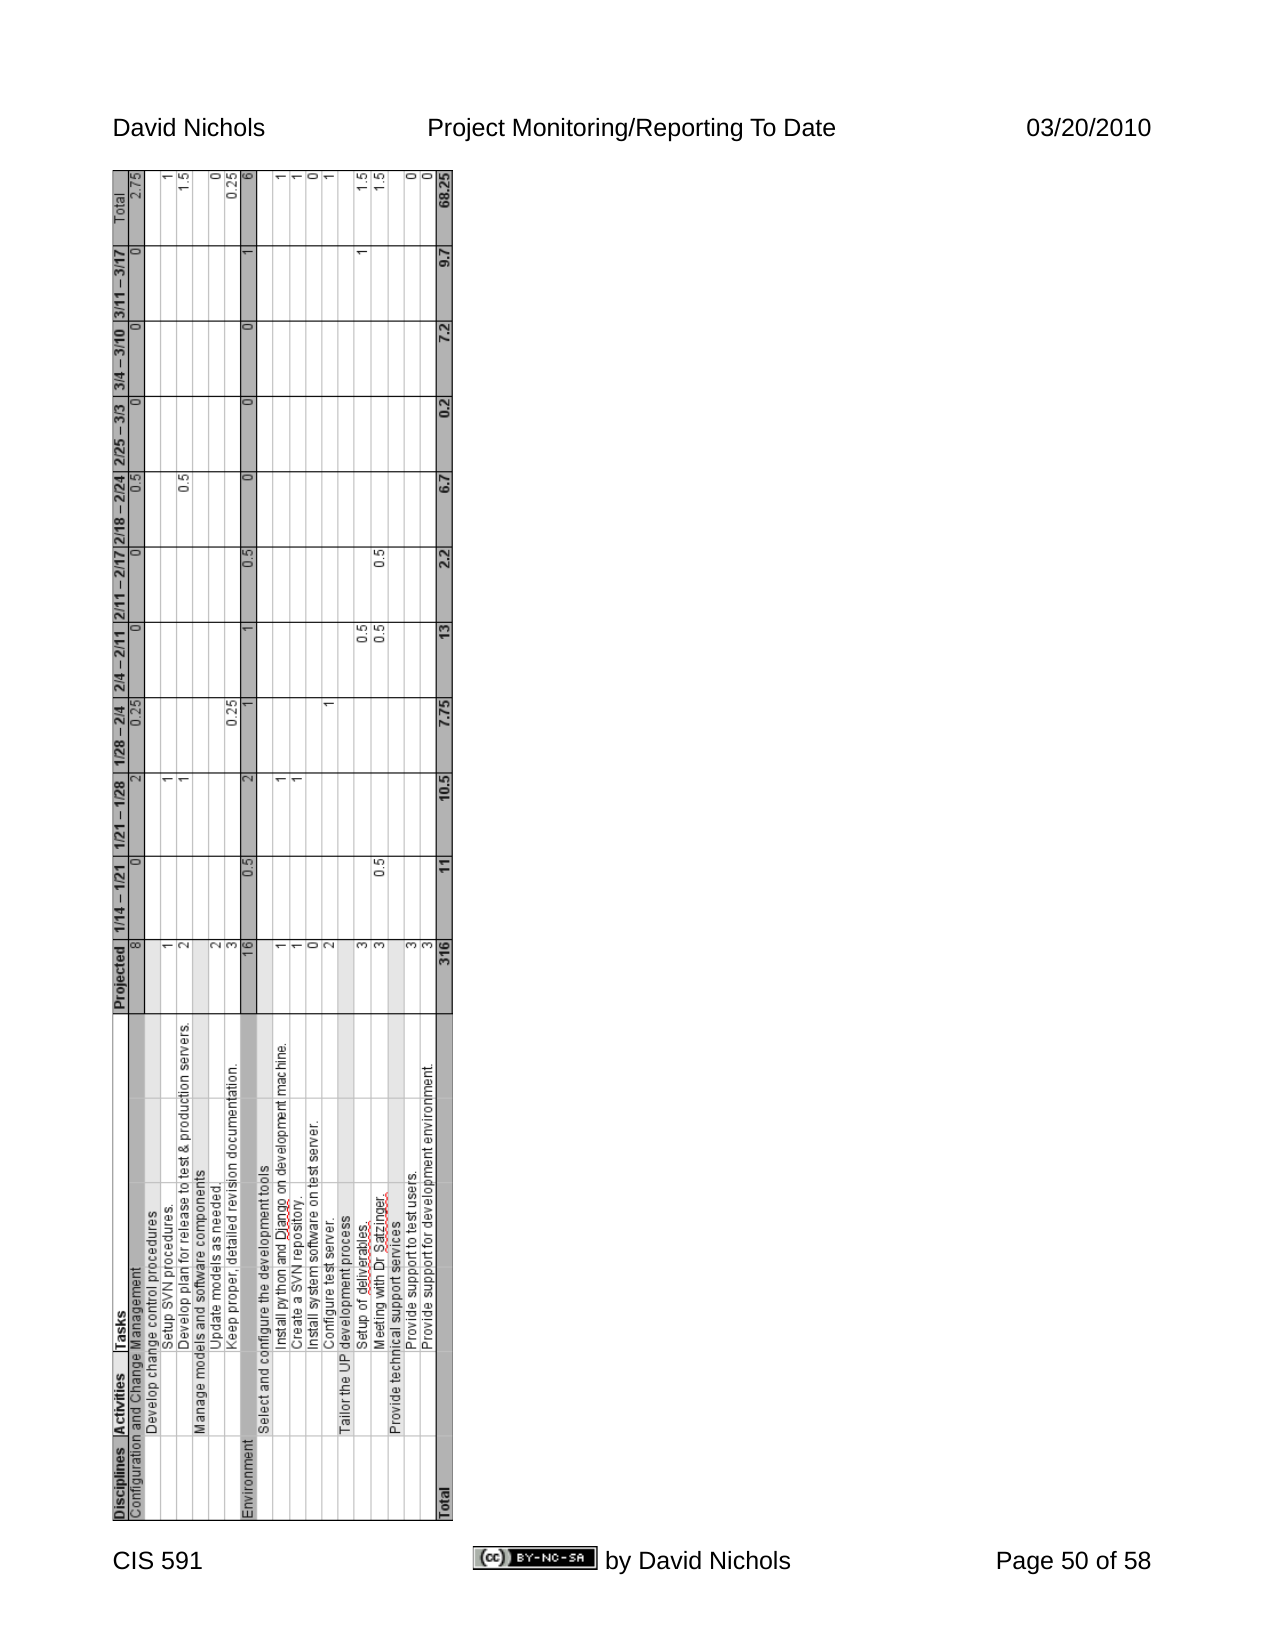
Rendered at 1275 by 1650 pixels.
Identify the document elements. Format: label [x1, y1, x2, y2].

picture [472, 1546, 598, 1570]
picture [112, 170, 453, 1521]
